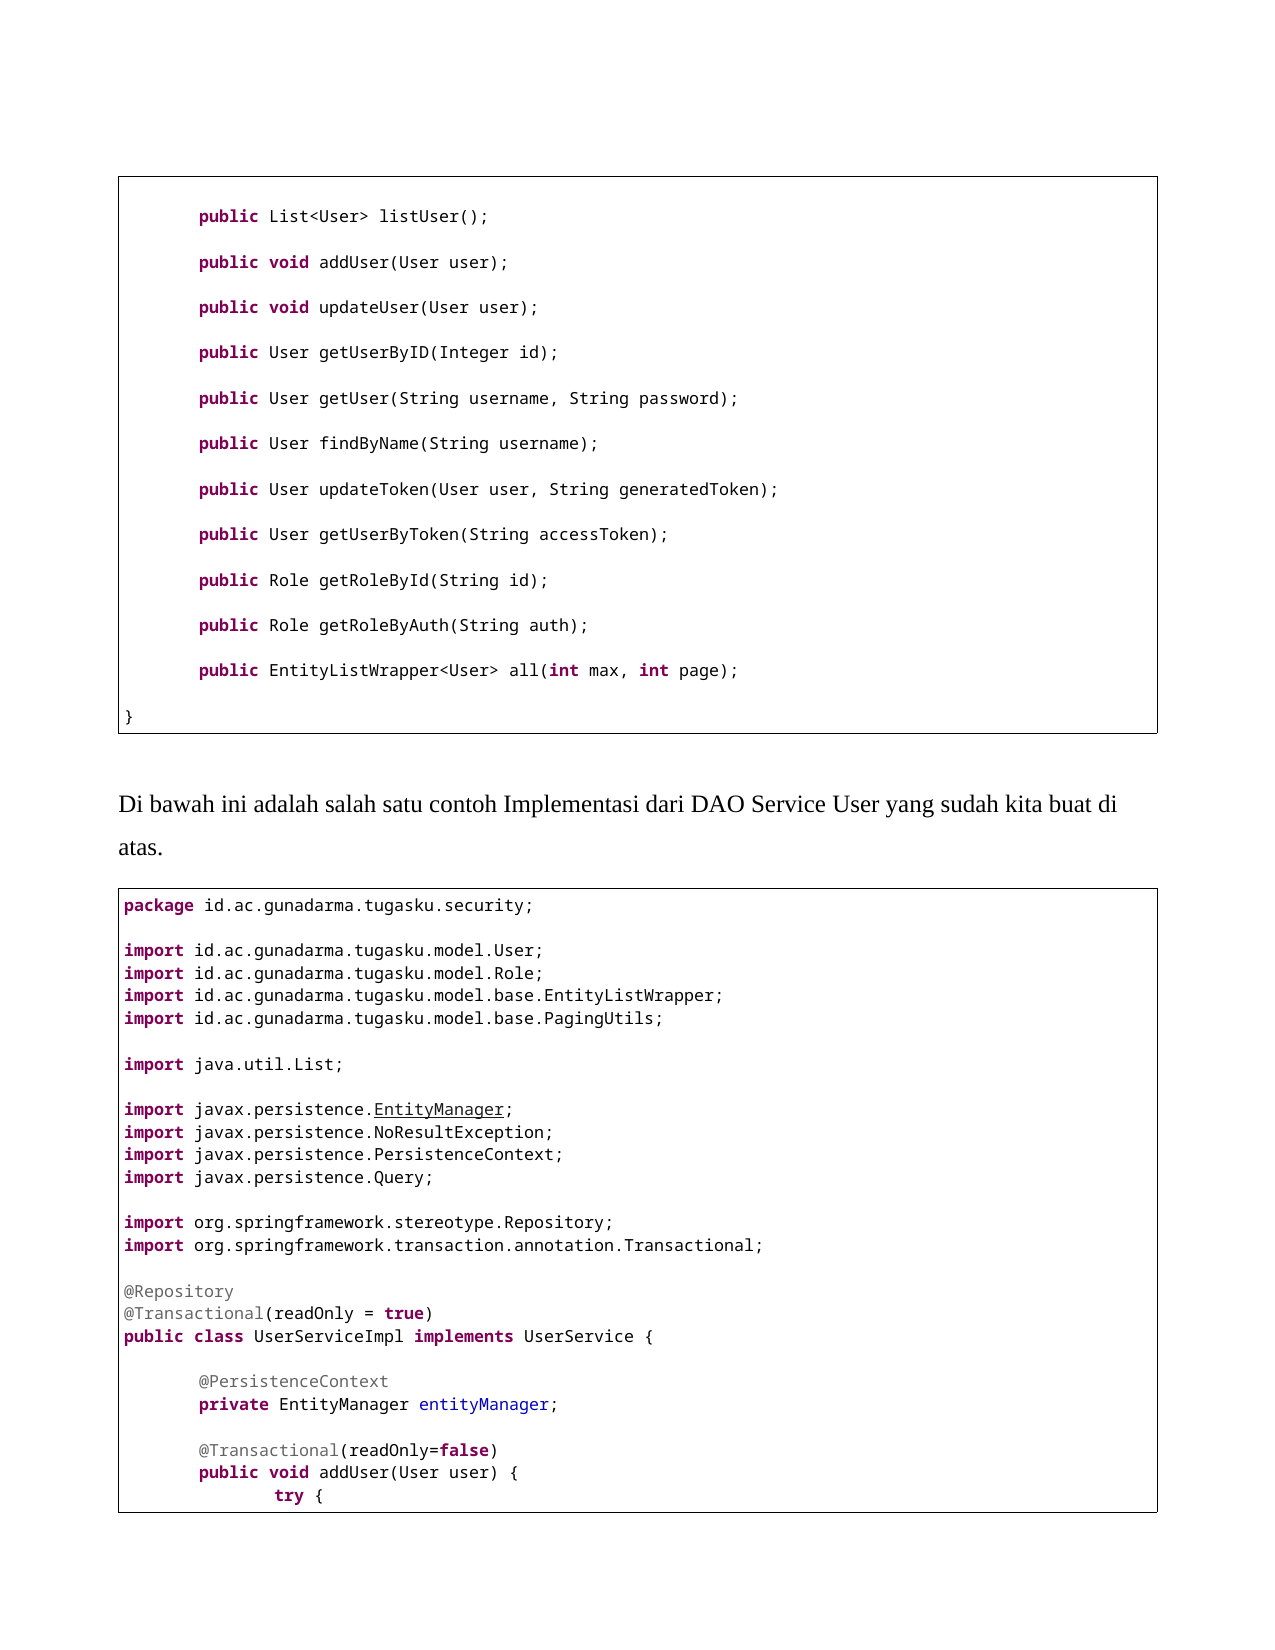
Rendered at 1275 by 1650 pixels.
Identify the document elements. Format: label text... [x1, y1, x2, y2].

text Di bawah ini adalah salah satu contoh Implementasi dari DAO Service User yang sudah kita buat di atas. [118, 789, 1157, 861]
table_header public List<User> listUser(); public void addUser(User user); public void updateUser(User user); public User getUserByID(Integer id); public User getUser(String username, String password); public User findByName(String username); public User updateToken(User user, String generatedToken); public User getUserByToken(String accessToken); public Role getRoleById(String id); public Role getRoleByAuth(String auth); public EntityListWrapper<User> all(int max, int page); } [119, 177, 1157, 733]
table_header package id.ac.gunadarma.tugasku.security; import id.ac.gunadarma.tugasku.model.User; import id.ac.gunadarma.tugasku.model.Role; import id.ac.gunadarma.tugasku.model.base.EntityListWrapper; import id.ac.gunadarma.tugasku.model.base.PagingUtils; import java.util.List; import javax.persistence.EntityManager; import javax.persistence.NoResultException; import javax.persistence.PersistenceContext; import javax.persistence.Query; import org.springframework.stereotype.Repository; import org.springframework.transaction.annotation.Transactional; @Repository @Transactional(readOnly = true) public class UserServiceImpl implements UserService { @PersistenceContext private EntityManager entityManager; @Transactional(readOnly=false) public void addUser(User user) { try { [119, 889, 1157, 1512]
